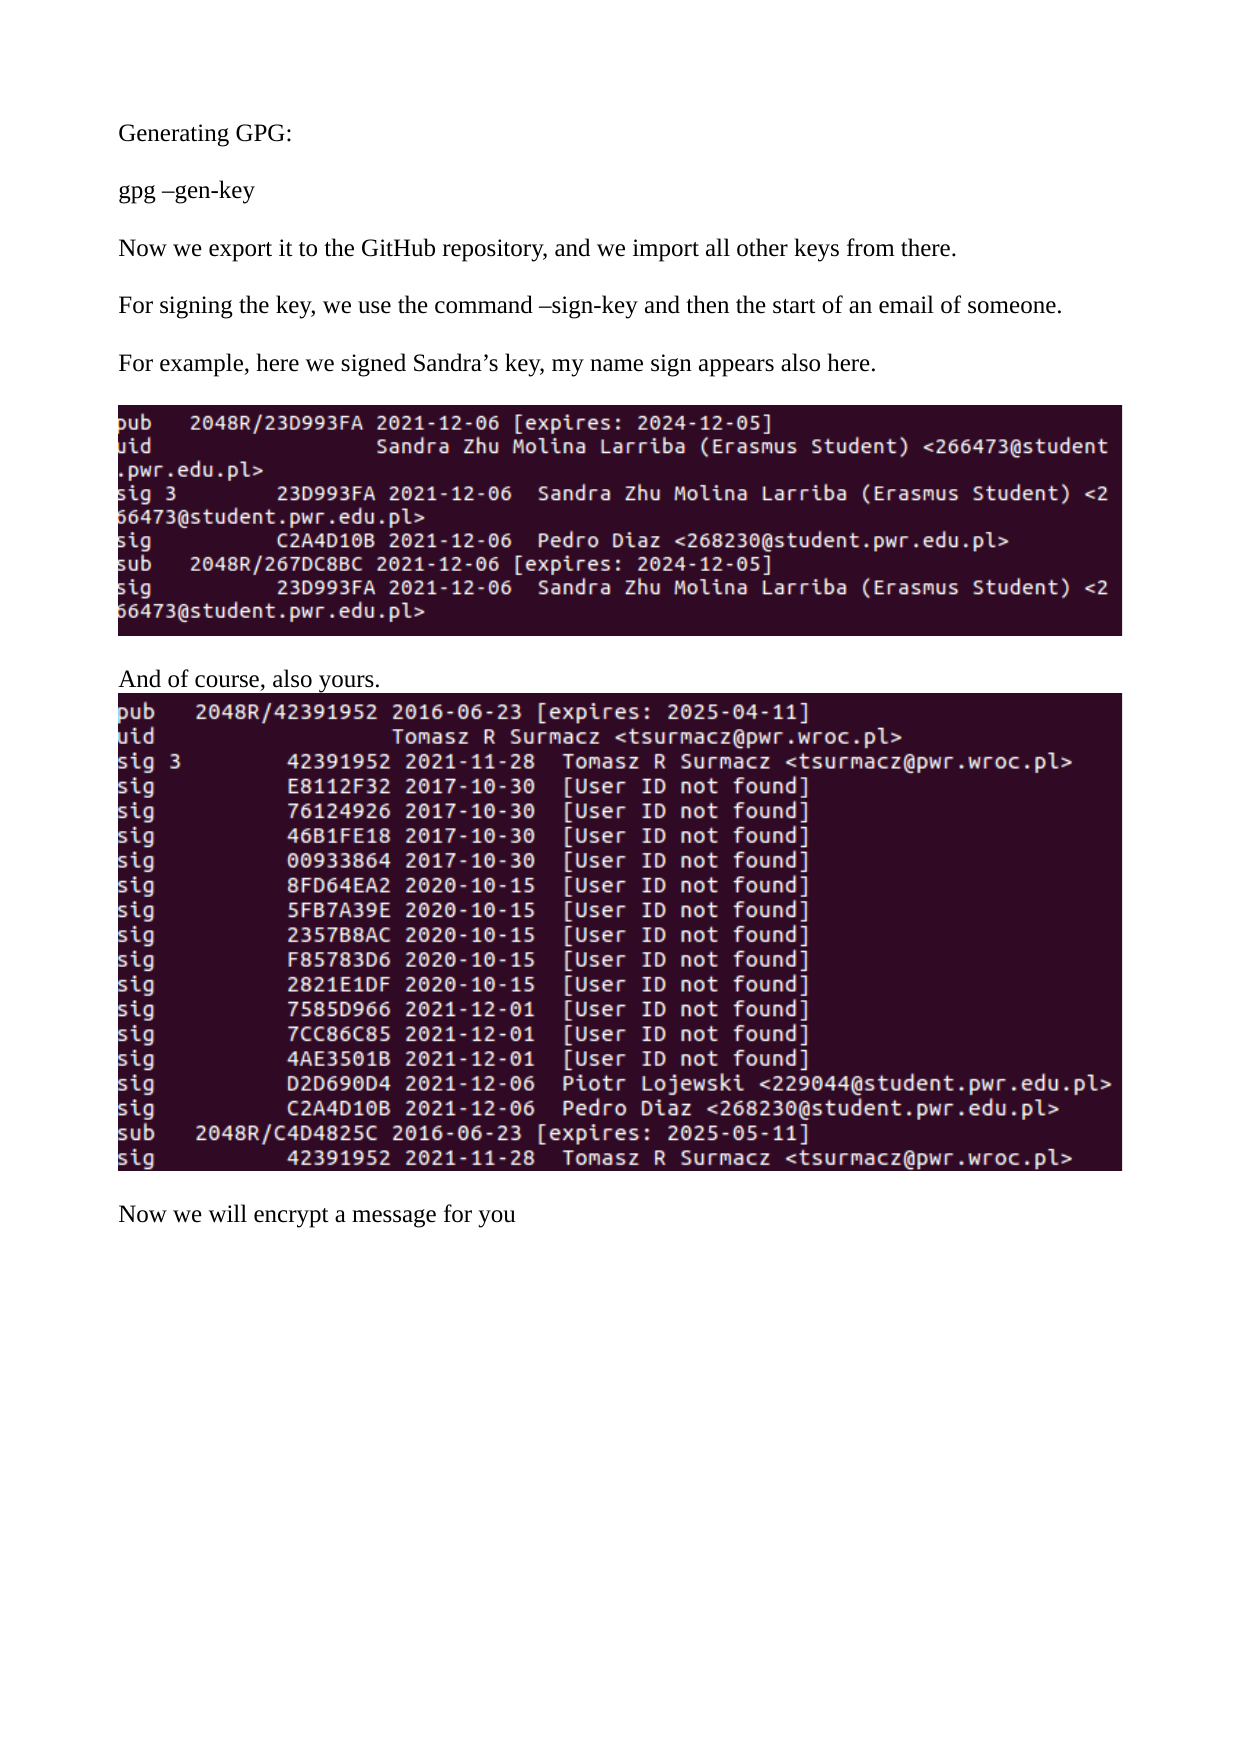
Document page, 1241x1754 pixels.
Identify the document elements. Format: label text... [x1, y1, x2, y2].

text For signing the key, we use the command –sign-key and then the start of an email of someone. [118, 291, 1122, 319]
text And of course, also yours. [118, 664, 1122, 693]
text gpg –gen-key [118, 176, 1122, 204]
text Now we export it to the GitHub repository, and we import all other keys from there. [118, 233, 1122, 262]
text Generating GPG: [118, 118, 1122, 147]
picture [118, 693, 1123, 1171]
picture [118, 405, 1123, 636]
text For example, here we signed Sandra’s key, my name sign appears also here. [118, 348, 1122, 377]
text Now we will encrypt a message for you [118, 1199, 1122, 1228]
